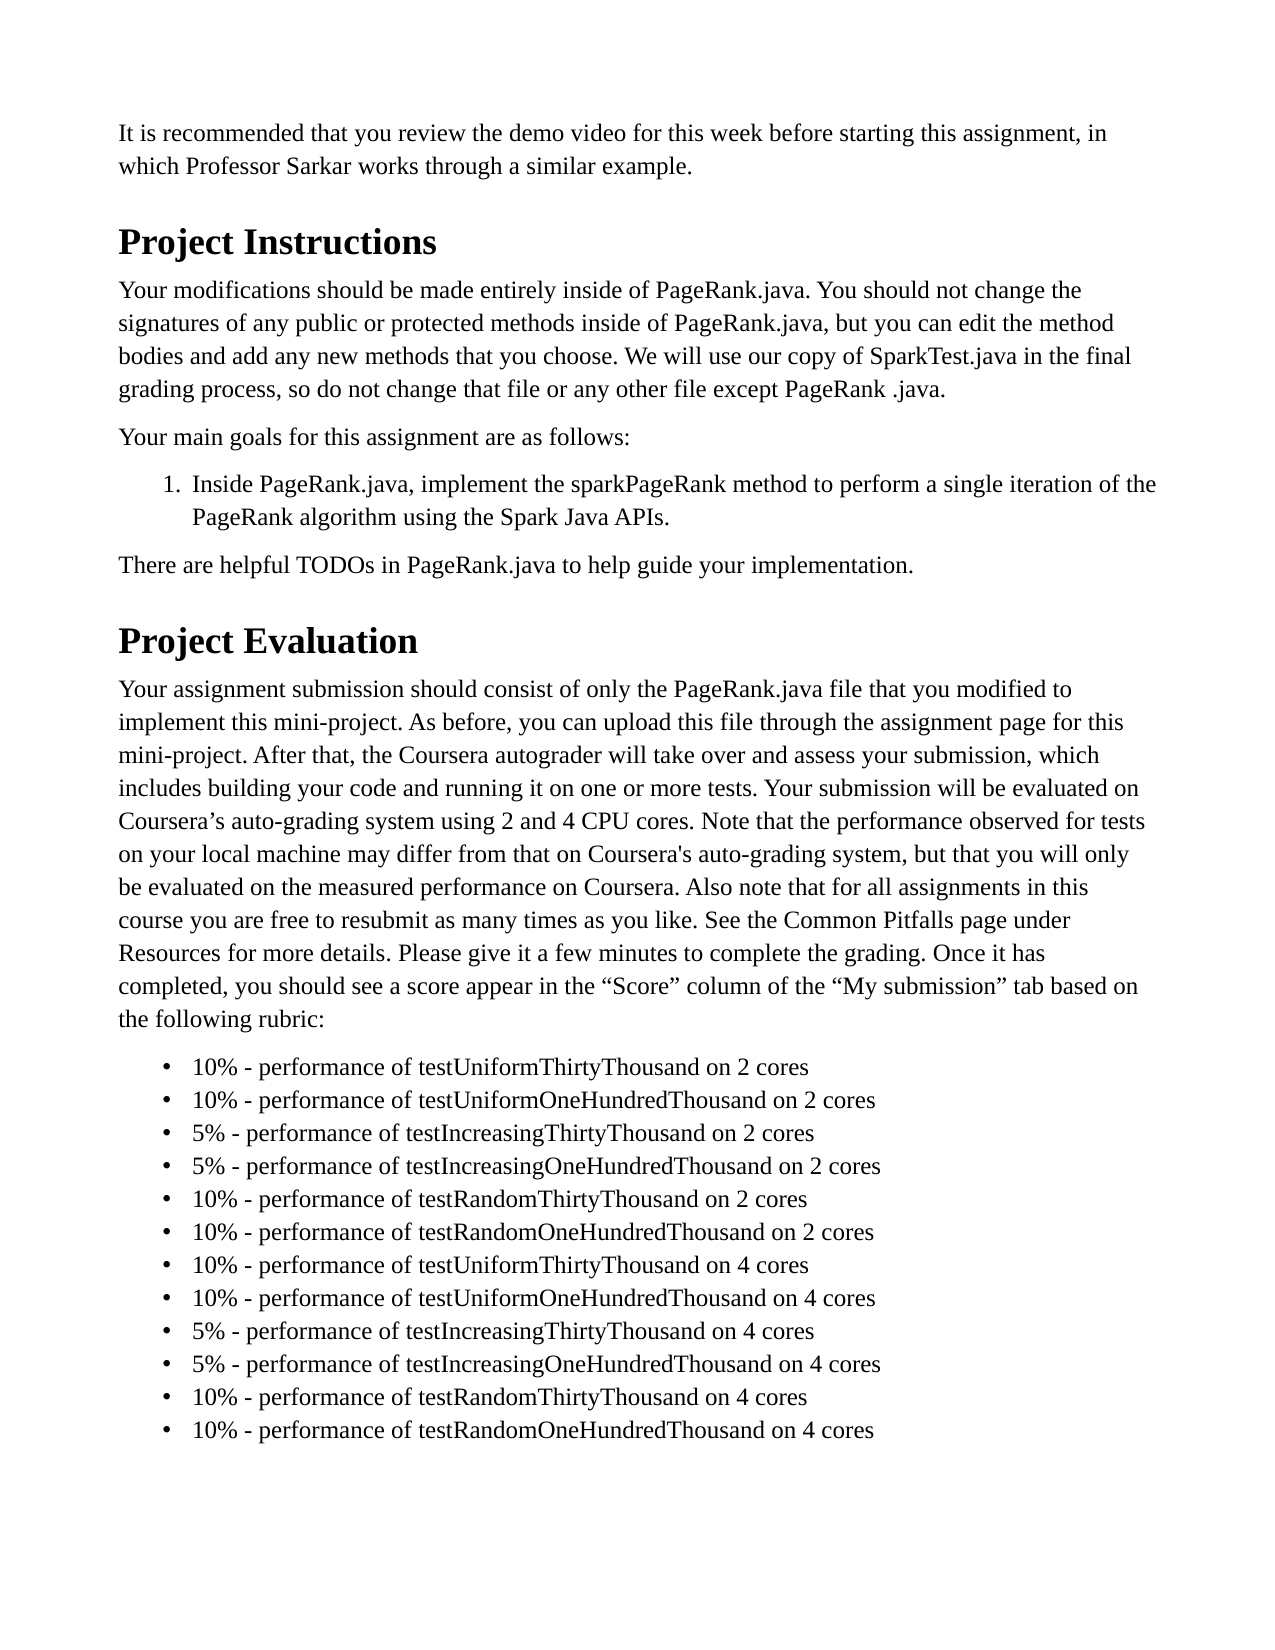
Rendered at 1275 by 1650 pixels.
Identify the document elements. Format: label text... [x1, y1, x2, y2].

text Your assignment submission should consist of only the PageRank.java file that you modified to implement this mini-project. As before, you can upload this file through the assignment page for this mini-project. After that, the Coursera autograder will take over and assess your submission, which includes building your code and running it on one or more tests. Your submission will be evaluated on Coursera’s auto-grading system using 2 and 4 CPU cores. Note that the performance observed for tests on your local machine may differ from that on Coursera's auto-grading system, but that you will only be evaluated on the measured performance on Coursera. Also note that for all assignments in this course you are free to resubmit as many times as you like. See the Common Pitfalls page under Resources for more details. Please give it a few minutes to complete the grading. Once it has completed, you should see a score appear in the “Score” column of the “My submission” tab based on the following rubric: [118, 674, 1157, 1033]
list 5% - performance of testIncreasingThirtyThousand on 4 cores [162, 1316, 1157, 1345]
subtitle Project Evaluation [118, 618, 1157, 662]
text There are helpful TODOs in PageRank.java to help guide your implementation. [118, 550, 1157, 579]
list 10% - performance of testRandomOneHundredThousand on 2 cores [162, 1217, 1157, 1246]
subtitle Project Instructions [118, 219, 1157, 263]
list 5% - performance of testIncreasingOneHundredThousand on 4 cores [162, 1349, 1157, 1378]
list 10% - performance of testRandomThirtyThousand on 2 cores [162, 1184, 1157, 1213]
text It is recommended that you review the demo video for this week before starting this assignment, in which Professor Sarkar works through a similar example. [118, 118, 1157, 180]
text Your main goals for this assignment are as follows: [118, 422, 1157, 451]
list 10% - performance of testUniformOneHundredThousand on 4 cores [162, 1283, 1157, 1312]
list 10% - performance of testUniformThirtyThousand on 4 cores [162, 1250, 1157, 1279]
list Inside PageRank.java, implement the sparkPageRank method to perform a single iteration of the PageRank algorithm using the Spark Java APIs. [162, 469, 1157, 531]
list 10% - performance of testUniformThirtyThousand on 2 cores [162, 1052, 1157, 1081]
list 5% - performance of testIncreasingOneHundredThousand on 2 cores [162, 1151, 1157, 1180]
list 5% - performance of testIncreasingThirtyThousand on 2 cores [162, 1118, 1157, 1147]
text Your modifications should be made entirely inside of PageRank.java. You should not change the signatures of any public or protected methods inside of PageRank.java, but you can edit the method bodies and add any new methods that you choose. We will use our copy of SparkTest.java in the final grading process, so do not change that file or any other file except PageRank .java. [118, 275, 1157, 403]
list 10% - performance of testRandomOneHundredThousand on 4 cores [162, 1415, 1157, 1444]
list 10% - performance of testUniformOneHundredThousand on 2 cores [162, 1085, 1157, 1114]
list 10% - performance of testRandomThirtyThousand on 4 cores [162, 1382, 1157, 1411]
